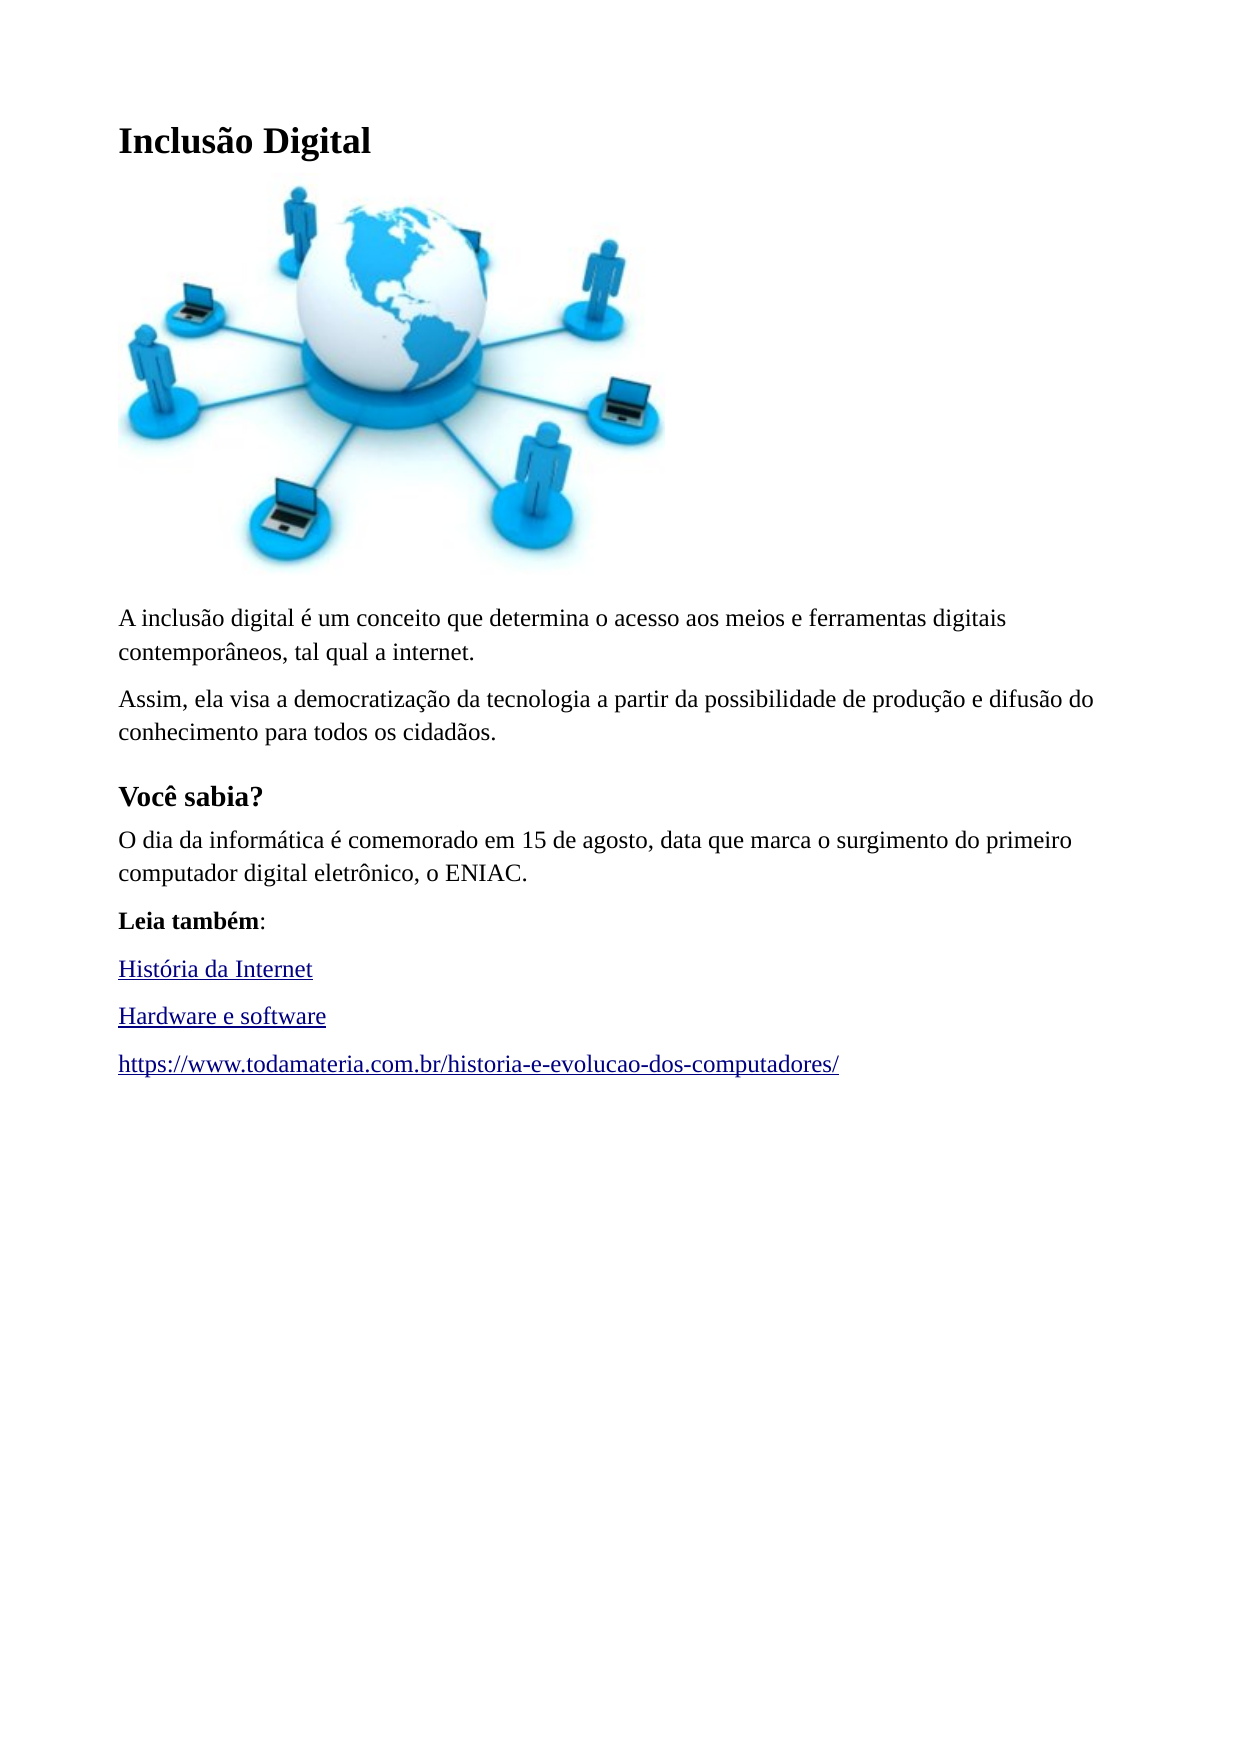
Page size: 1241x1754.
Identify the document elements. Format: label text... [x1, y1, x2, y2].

text A inclusão digital é um conceito que determina o acesso aos meios e ferramentas digitais contemporâneos, tal qual a internet. [118, 603, 1122, 665]
subtitle Você sabia? [118, 779, 1122, 813]
subtitle Inclusão Digital [118, 118, 1122, 161]
text O dia da informática é comemorado em 15 de agosto, data que marca o surgimento do primeiro computador digital eletrônico, o ENIAC. [118, 825, 1122, 887]
text Assim, ela visa a democratização da tecnologia a partir da possibilidade de produção e difusão do conhecimento para todos os cidadãos. [118, 684, 1122, 746]
text Hardware e software [118, 1001, 1122, 1030]
text Leia também: [118, 906, 1122, 935]
text https://www.todamateria.com.br/historia-e-evolucao-dos-computadores/ [118, 1049, 1122, 1078]
picture [118, 173, 665, 585]
text História da Internet [118, 954, 1122, 982]
